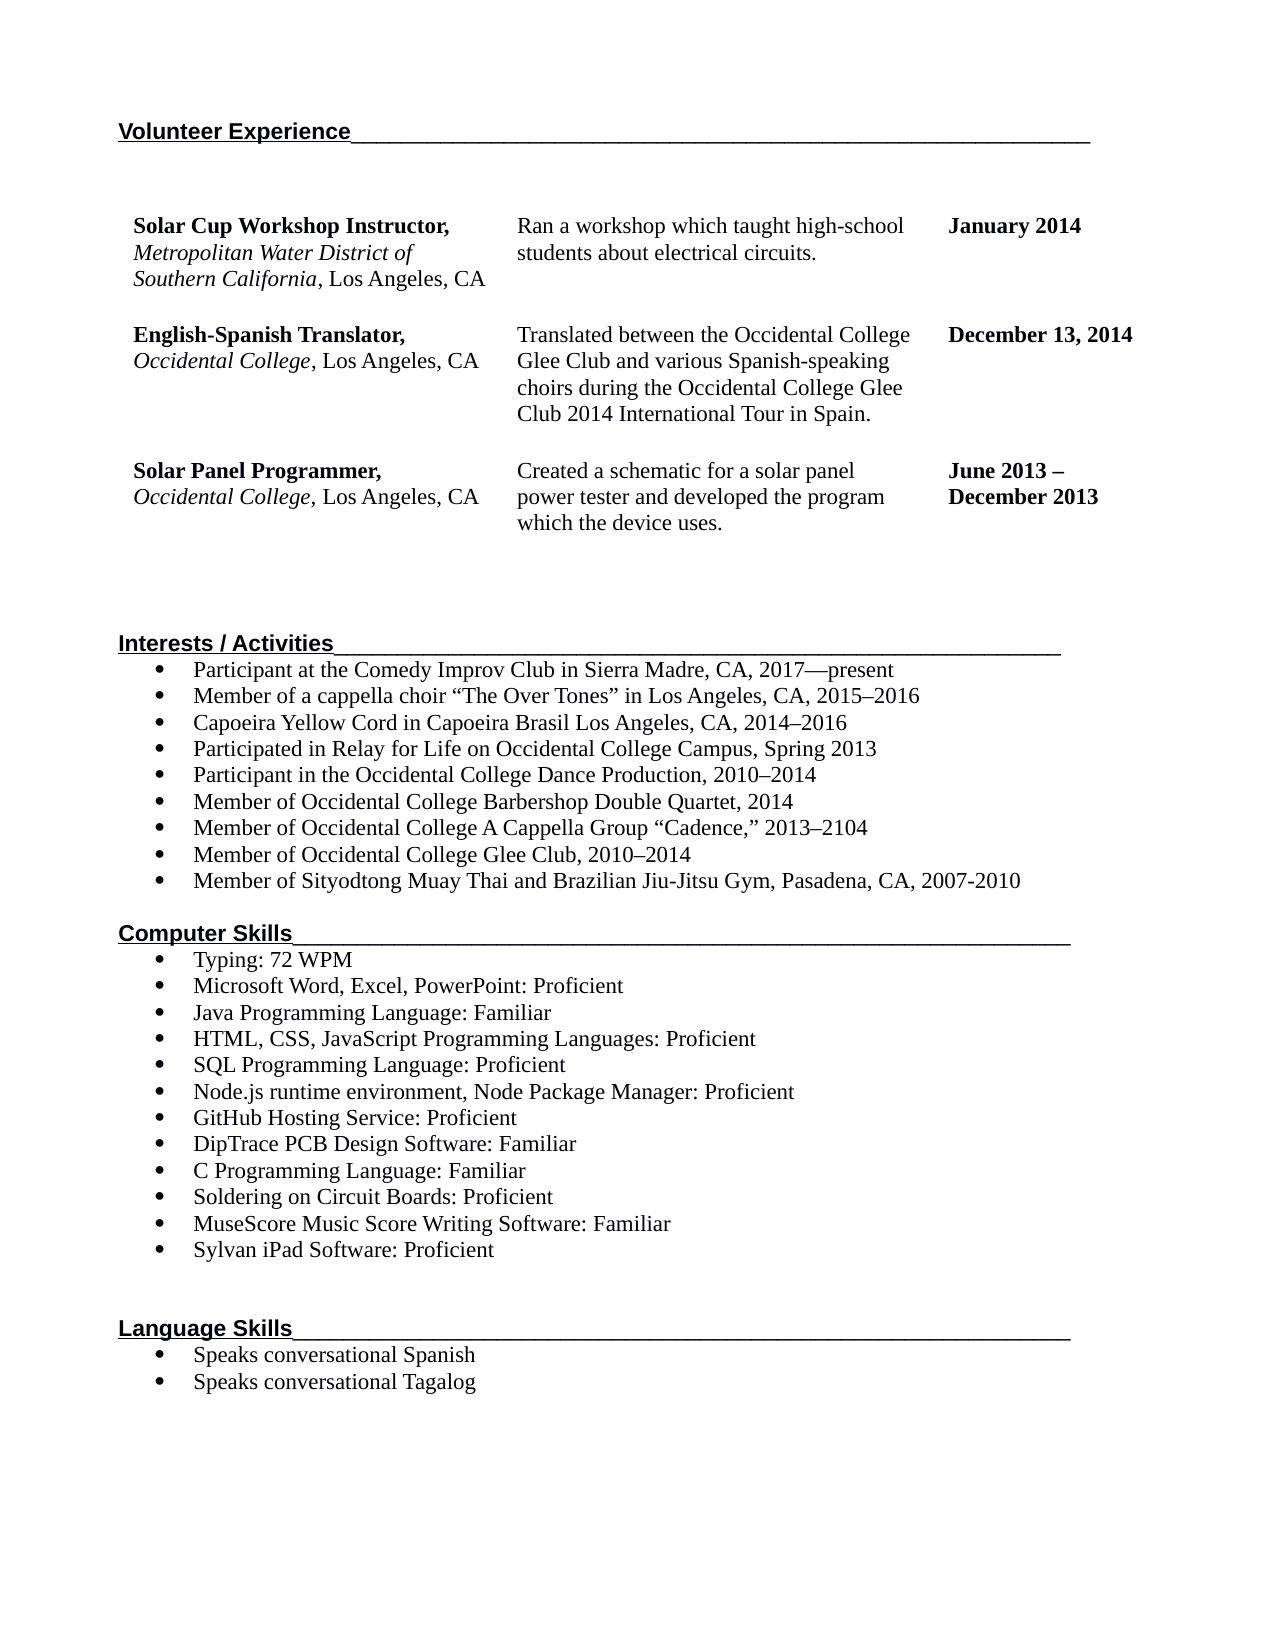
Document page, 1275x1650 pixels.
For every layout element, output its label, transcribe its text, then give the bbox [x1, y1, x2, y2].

list Member of Occidental College Glee Club, 2010–2014 [156, 841, 1157, 867]
list Member of Sityodtong Muay Thai and Brazilian Jiu-Jitsu Gym, Pasadena, CA, 2007-2010 [156, 867, 1157, 893]
list Capoeira Yellow Cord in Capoeira Brasil Los Angeles, CA, 2014–2016 [156, 709, 1157, 735]
text Volunteer Experience__________________________________________________________ [118, 118, 1157, 144]
list C Programming Language: Familiar [156, 1157, 1157, 1183]
text Language Skills_____________________________________________________________ [118, 1315, 1157, 1341]
list Speaks conversational Spanish [156, 1341, 1157, 1368]
table_cell Created a schematic for a solar panel power tester and developed the program which the device uses. [502, 442, 933, 551]
list Speaks conversational Tagalog [156, 1368, 1157, 1394]
list Member of Occidental College A Cappella Group “Cadence,” 2013–2104 [156, 814, 1157, 841]
table_header Ran a workshop which taught high-school students about electrical circuits. [502, 197, 933, 306]
list Java Programming Language: Familiar [156, 999, 1157, 1025]
table_header Solar Cup Workshop Instructor, Metropolitan Water District of Southern California, Los Angeles, CA [118, 197, 502, 306]
list Member of Occidental College Barbershop Double Quartet, 2014 [156, 788, 1157, 814]
list HTML, CSS, JavaScript Programming Languages: Proficient [156, 1025, 1157, 1051]
list Participant in the Occidental College Dance Production, 2010–2014 [156, 762, 1157, 788]
text Interests / Activities_________________________________________________________ [118, 630, 1157, 656]
table_header January 2014 [933, 197, 1157, 306]
list Node.js runtime environment, Node Package Manager: Proficient [156, 1078, 1157, 1104]
list Participant at the Comedy Improv Club in Sierra Madre, CA, 2017—present [156, 656, 1157, 682]
list Microsoft Word, Excel, PowerPoint: Proficient [156, 972, 1157, 999]
list Typing: 72 WPM [156, 946, 1157, 972]
table_cell June 2013 – December 2013 [933, 442, 1157, 551]
list DipTrace PCB Design Software: Familiar [156, 1131, 1157, 1157]
list GitHub Hosting Service: Proficient [156, 1104, 1157, 1131]
list Participated in Relay for Life on Occidental College Campus, Spring 2013 [156, 735, 1157, 762]
table_cell Solar Panel Programmer, Occidental College, Los Angeles, CA [118, 442, 502, 551]
table_cell December 13, 2014 [933, 306, 1157, 442]
table_cell English-Spanish Translator, Occidental College, Los Angeles, CA [118, 306, 502, 442]
table_cell Translated between the Occidental College Glee Club and various Spanish-speaking choirs during the Occidental College Glee Club 2014 International Tour in Spain. [502, 306, 933, 442]
list SQL Programming Language: Proficient [156, 1051, 1157, 1078]
list Sylvan iPad Software: Proficient [156, 1236, 1157, 1262]
list Soldering on Circuit Boards: Proficient [156, 1183, 1157, 1209]
list MuseScore Music Score Writing Software: Familiar [156, 1209, 1157, 1236]
text Computer Skills_____________________________________________________________ [118, 920, 1157, 946]
list Member of a cappella choir “The Over Tones” in Los Angeles, CA, 2015–2016 [156, 682, 1157, 709]
